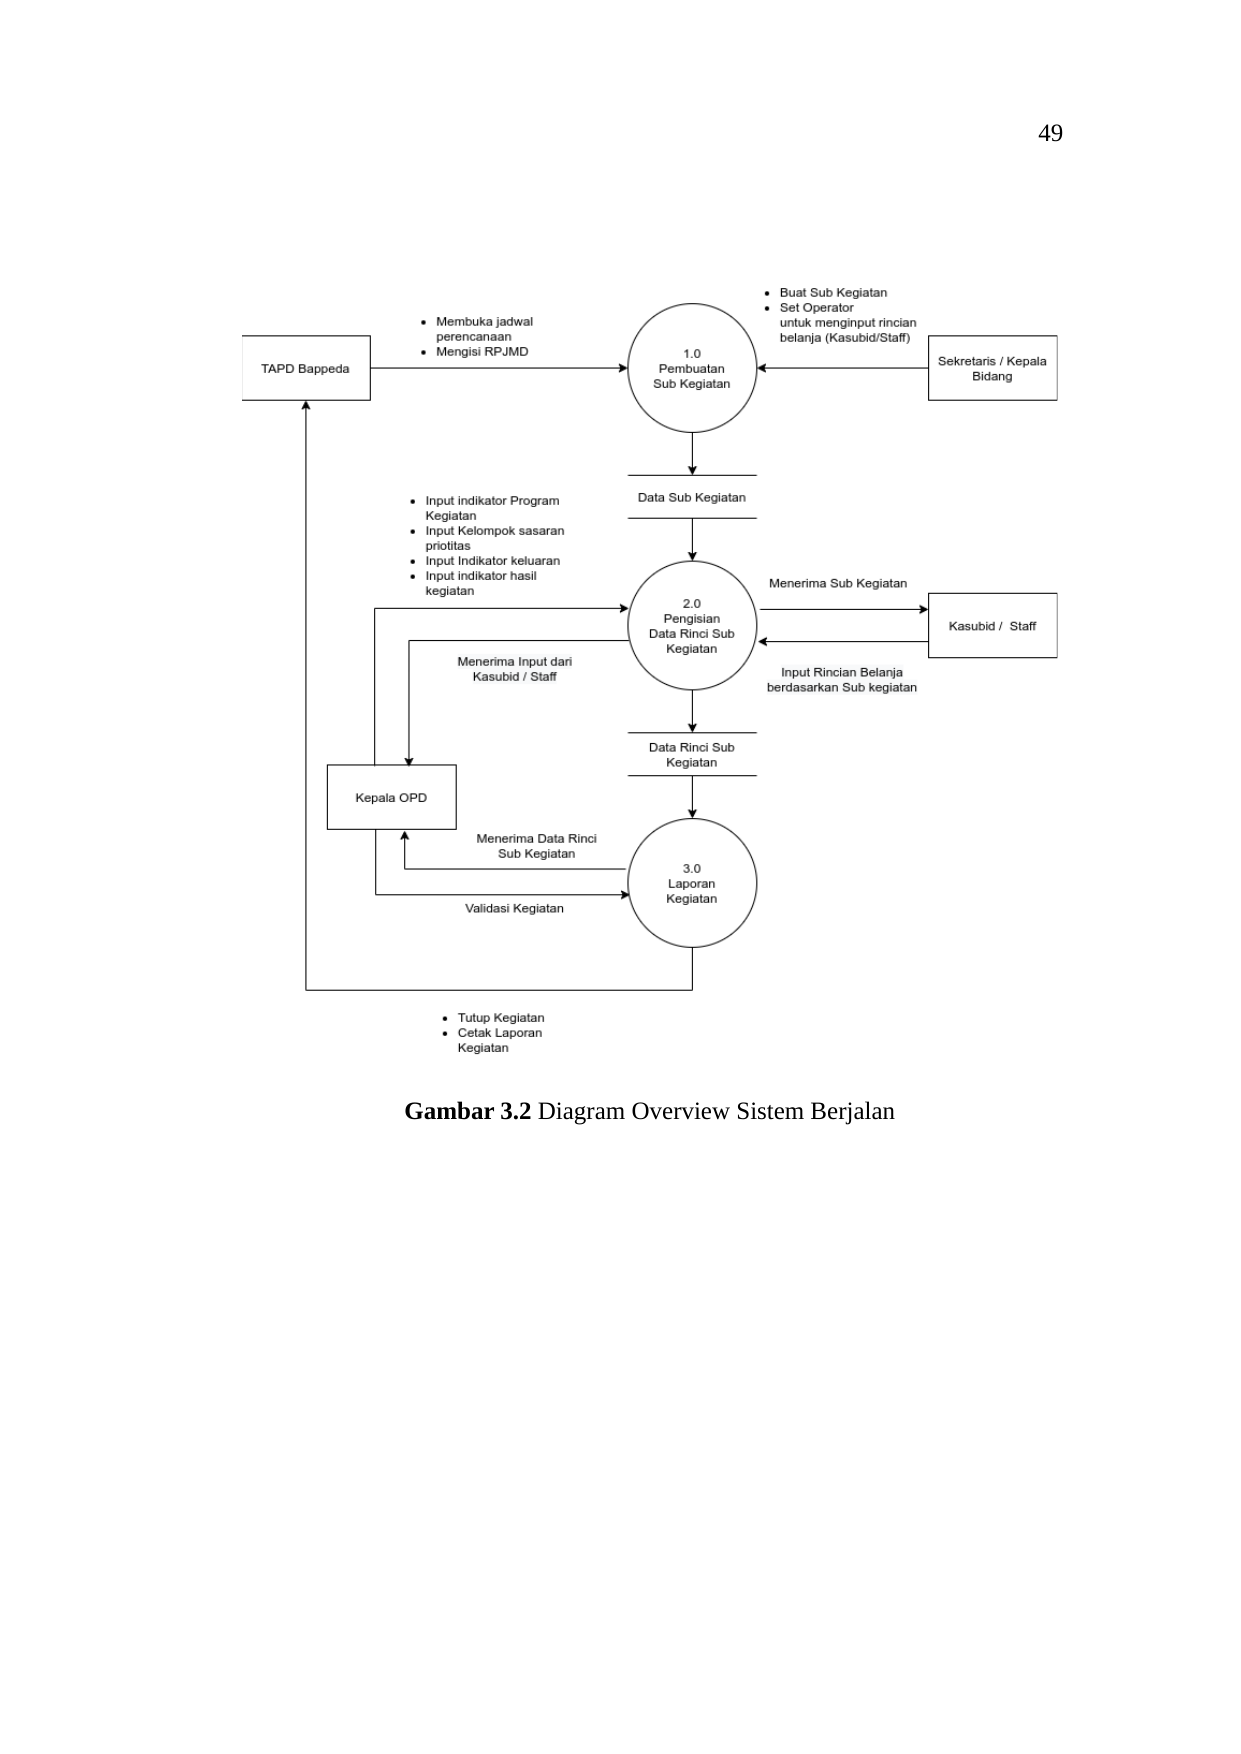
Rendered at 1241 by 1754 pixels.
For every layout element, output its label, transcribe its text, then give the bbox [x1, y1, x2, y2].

picture [242, 271, 1058, 1082]
table_header Gambar 3.2 Diagram Overview Sistem Berjalan [236, 266, 1063, 1130]
